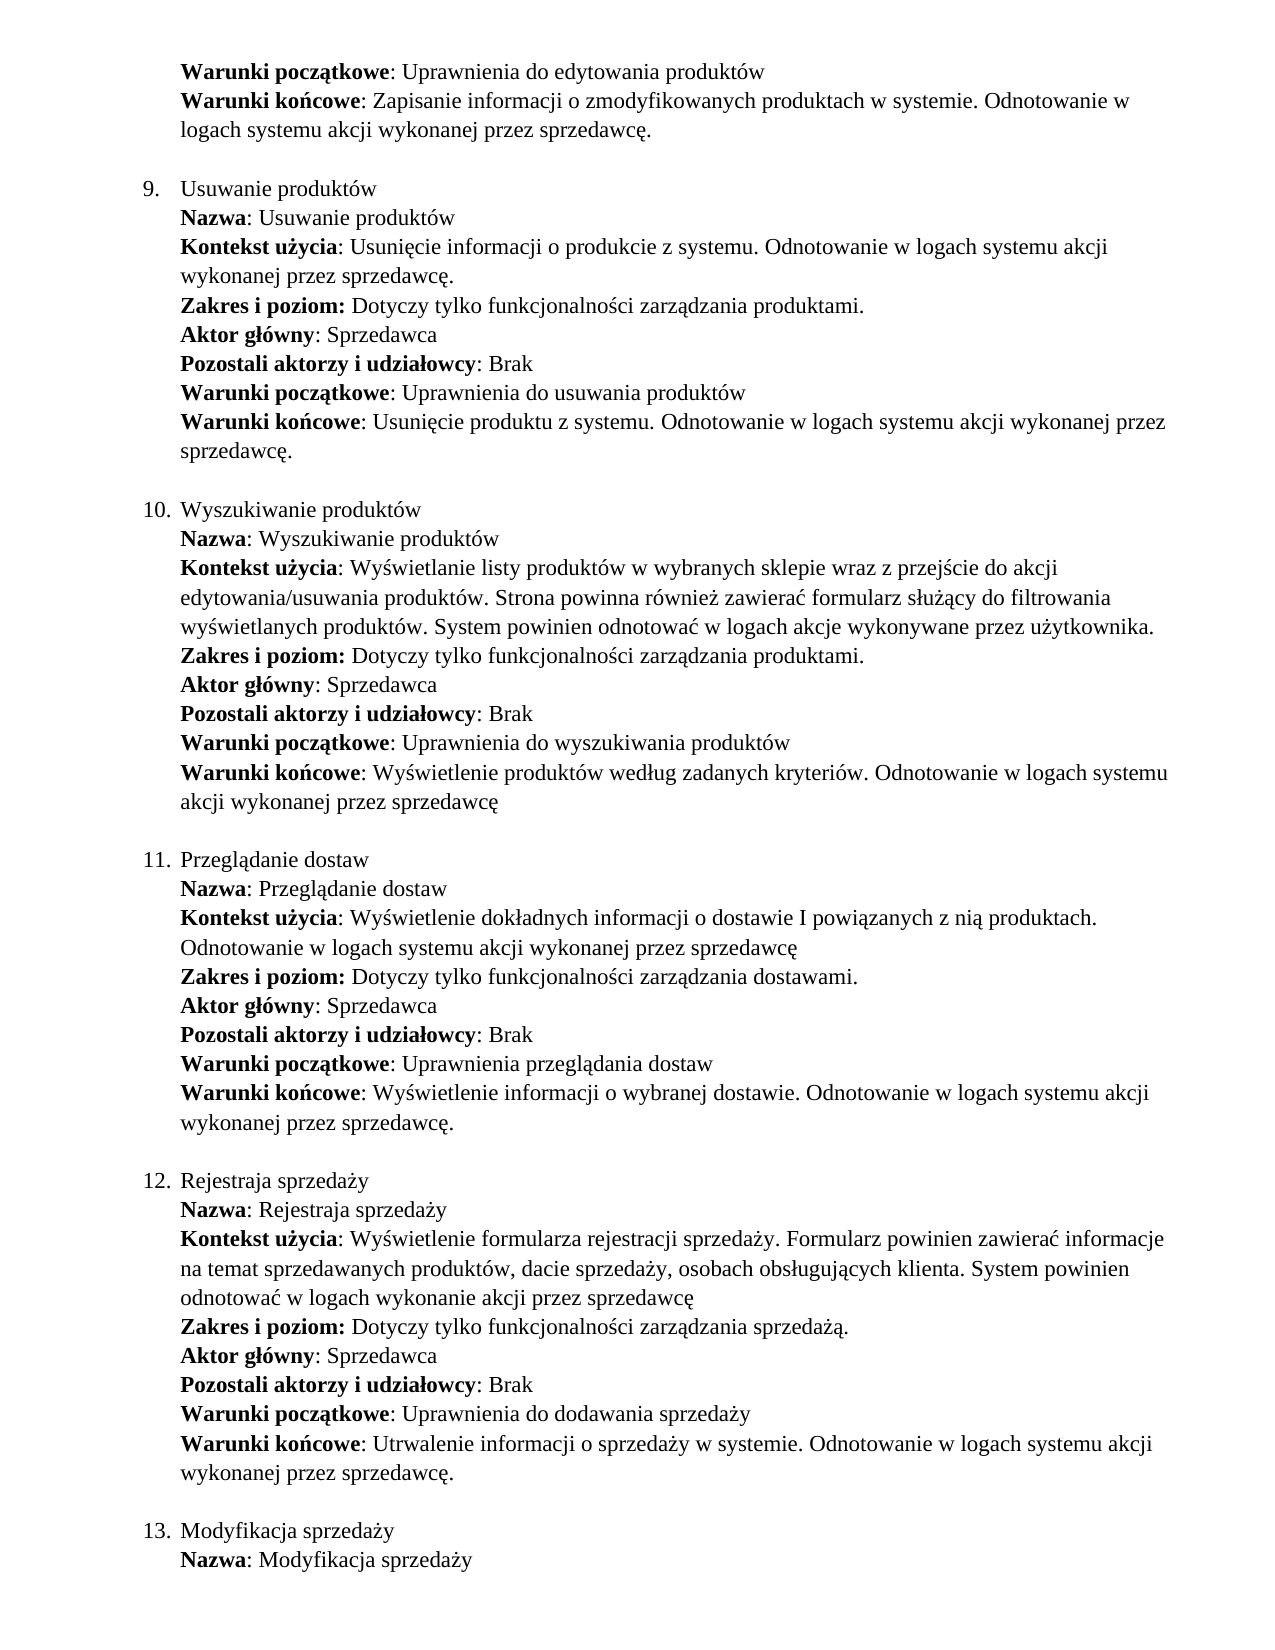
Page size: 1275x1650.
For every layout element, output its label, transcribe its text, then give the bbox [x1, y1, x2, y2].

text Aktor główny: Sprzedawca [180, 672, 1170, 697]
text Zakres i poziom: Dotyczy tylko funkcjonalności zarządzania sprzedażą. [180, 1314, 1170, 1339]
list Wyszukiwanie produktów [143, 497, 1170, 522]
list Modyfikacja sprzedaży [143, 1518, 1170, 1544]
text Nazwa: Rejestraja sprzedaży [180, 1197, 1170, 1223]
text Warunki końcowe: Wyświetlenie informacji o wybranej dostawie. Odnotowanie w logach systemu akcji wykonanej przez sprzedawcę. [180, 1080, 1170, 1135]
text Pozostali aktorzy i udziałowcy: Brak [180, 1022, 1170, 1047]
text Pozostali aktorzy i udziałowcy: Brak [180, 1372, 1170, 1398]
text Zakres i poziom: Dotyczy tylko funkcjonalności zarządzania produktami. [180, 643, 1170, 668]
text Warunki końcowe: Utrwalenie informacji o sprzedaży w systemie. Odnotowanie w logach systemu akcji wykonanej przez sprzedawcę. [180, 1431, 1170, 1485]
text Nazwa: Usuwanie produktów [180, 205, 1170, 231]
text Warunki końcowe: Zapisanie informacji o zmodyfikowanych produktach w systemie. Odnotowanie w logach systemu akcji wykonanej przez sprzedawcę. [180, 88, 1170, 143]
text Zakres i poziom: Dotyczy tylko funkcjonalności zarządzania dostawami. [180, 964, 1170, 989]
list Przeglądanie dostaw [143, 847, 1170, 872]
text Zakres i poziom: Dotyczy tylko funkcjonalności zarządzania produktami. [180, 293, 1170, 318]
text Warunki końcowe: Usunięcie produktu z systemu. Odnotowanie w logach systemu akcji wykonanej przez sprzedawcę. [180, 409, 1170, 464]
text Nazwa: Modyfikacja sprzedaży [180, 1547, 1170, 1573]
list Usuwanie produktów [143, 176, 1170, 201]
text Warunki początkowe: Uprawnienia przeglądania dostaw [180, 1051, 1170, 1077]
text Nazwa: Przeglądanie dostaw [180, 876, 1170, 902]
list Rejestraja sprzedaży [143, 1168, 1170, 1193]
text Warunki końcowe: Wyświetlenie produktów według zadanych kryteriów. Odnotowanie w logach systemu akcji wykonanej przez sprzedawcę [180, 759, 1170, 814]
text Warunki początkowe: Uprawnienia do dodawania sprzedaży [180, 1401, 1170, 1427]
text Kontekst użycia: Usunięcie informacji o produkcie z systemu. Odnotowanie w logach systemu akcji wykonanej przez sprzedawcę. [180, 234, 1170, 289]
text Kontekst użycia: Wyświetlenie dokładnych informacji o dostawie I powiązanych z nią produktach. Odnotowanie w logach systemu akcji wykonanej przez sprzedawcę [180, 905, 1170, 960]
text Aktor główny: Sprzedawca [180, 993, 1170, 1018]
text Warunki początkowe: Uprawnienia do edytowania produktów [180, 59, 1170, 84]
text Aktor główny: Sprzedawca [180, 322, 1170, 347]
text Warunki początkowe: Uprawnienia do wyszukiwania produktów [180, 730, 1170, 756]
text Pozostali aktorzy i udziałowcy: Brak [180, 351, 1170, 376]
text Warunki początkowe: Uprawnienia do usuwania produktów [180, 380, 1170, 406]
text Aktor główny: Sprzedawca [180, 1343, 1170, 1368]
text Pozostali aktorzy i udziałowcy: Brak [180, 701, 1170, 727]
text Kontekst użycia: Wyświetlanie listy produktów w wybranych sklepie wraz z przejście do akcji edytowania/usuwania produktów. Strona powinna również zawierać formularz służący do filtrowania wyświetlanych produktów. System powinien odnotować w logach akcje wykonywane przez użytkownika. [180, 555, 1170, 639]
text Nazwa: Wyszukiwanie produktów [180, 526, 1170, 552]
text Kontekst użycia: Wyświetlenie formularza rejestracji sprzedaży. Formularz powinien zawierać informacje na temat sprzedawanych produktów, dacie sprzedaży, osobach obsługujących klienta. System powinien odnotować w logach wykonanie akcji przez sprzedawcę [180, 1226, 1170, 1310]
